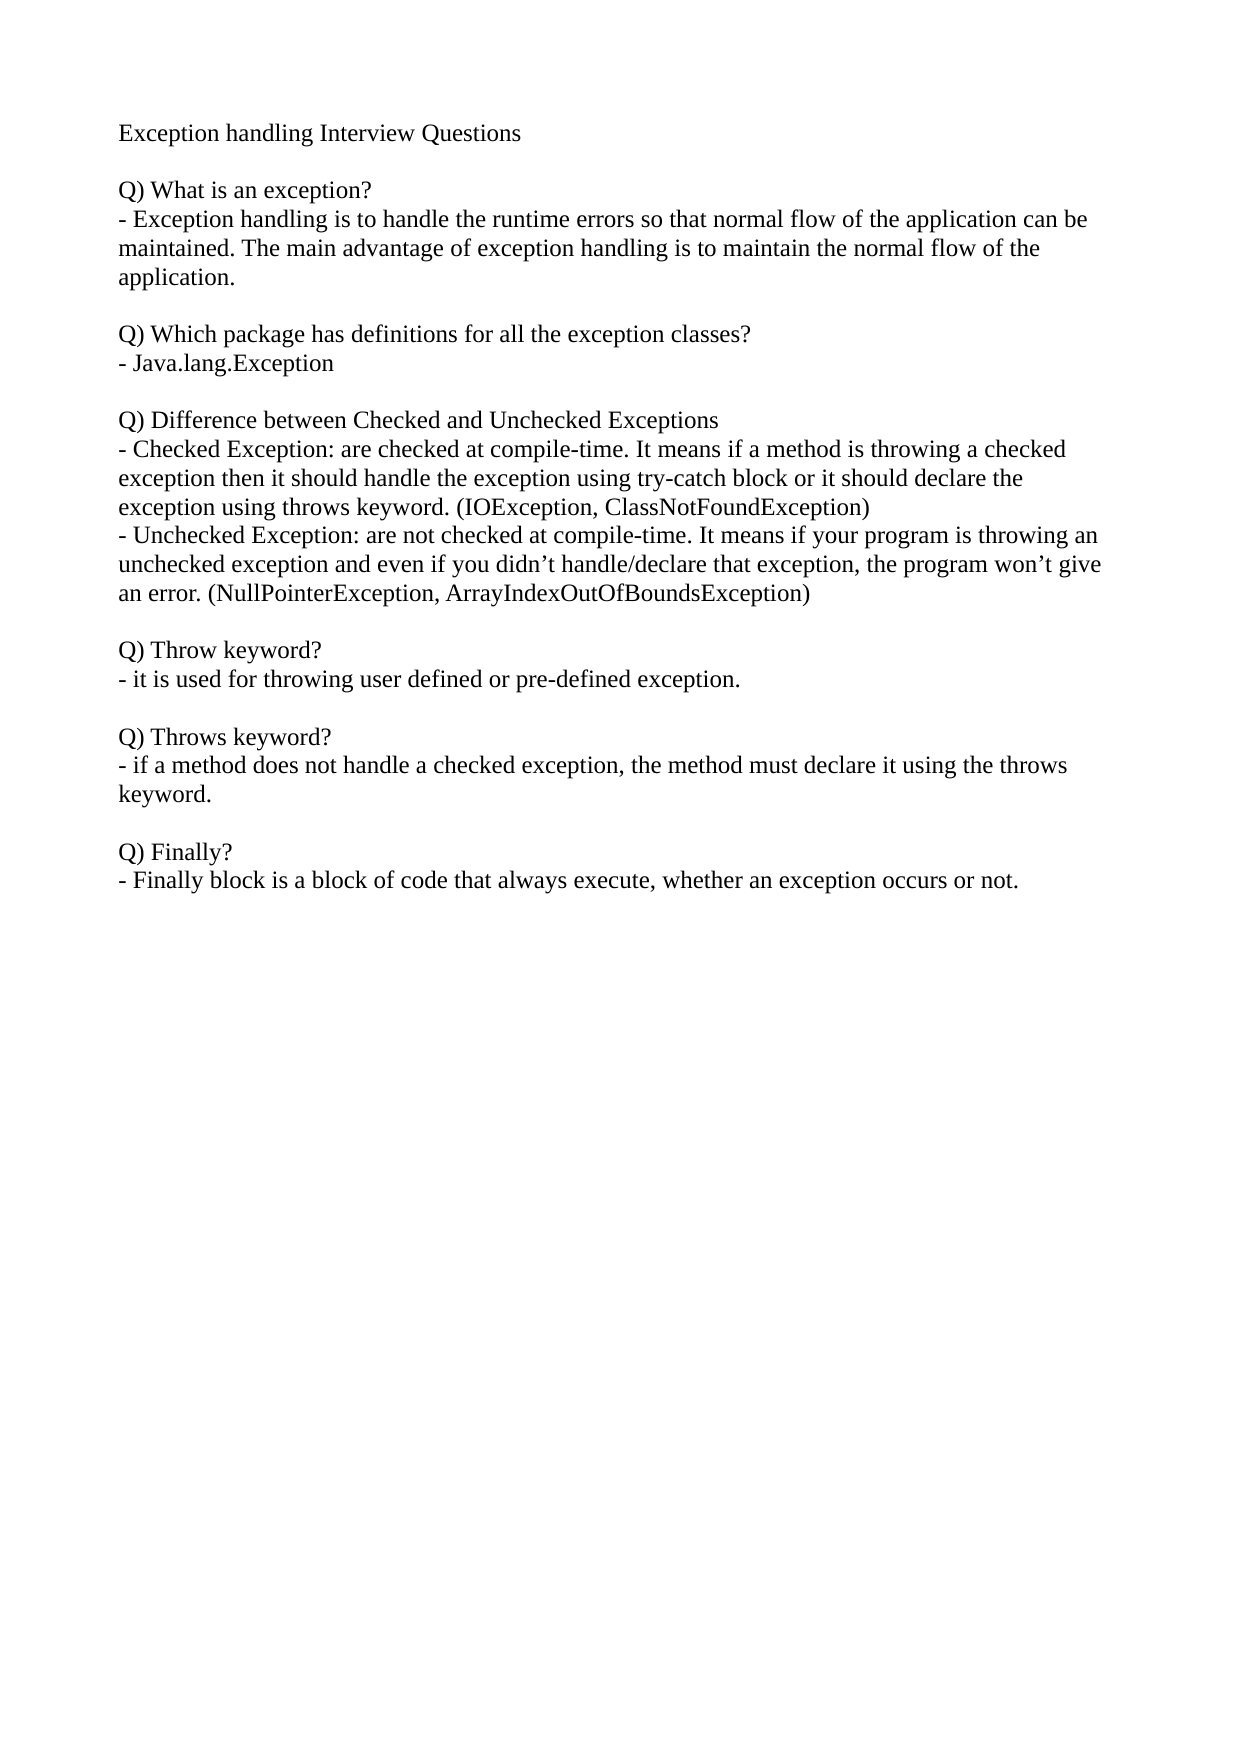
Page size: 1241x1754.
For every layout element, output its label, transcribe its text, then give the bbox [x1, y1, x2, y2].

text - Finally block is a block of code that always execute, whether an exception occurs or not. [118, 866, 1122, 894]
text - Exception handling is to handle the runtime errors so that normal flow of the application can be maintained. The main advantage of exception handling is to maintain the normal flow of the application. [118, 204, 1122, 291]
text Q) Throw keyword? [118, 636, 1122, 664]
text Exception handling Interview Questions [118, 118, 1122, 147]
text - Java.lang.Exception [118, 348, 1122, 377]
text - Checked Exception: are checked at compile-time. It means if a method is throwing a checked exception then it should handle the exception using try-catch block or it should declare the exception using throws keyword. (IOException, ClassNotFoundException) [118, 434, 1122, 521]
text Q) Finally? [118, 837, 1122, 866]
text - it is used for throwing user defined or pre-defined exception. [118, 664, 1122, 693]
text - if a method does not handle a checked exception, the method must declare it using the throws keyword. [118, 751, 1122, 808]
text - Unchecked Exception: are not checked at compile-time. It means if your program is throwing an unchecked exception and even if you didn’t handle/declare that exception, the program won’t give an error. (NullPointerException, ArrayIndexOutOfBoundsException) [118, 521, 1122, 607]
text Q) What is an exception? [118, 176, 1122, 204]
text Q) Throws keyword? [118, 722, 1122, 751]
text Q) Which package has definitions for all the exception classes? [118, 319, 1122, 348]
text Q) Difference between Checked and Unchecked Exceptions [118, 406, 1122, 434]
